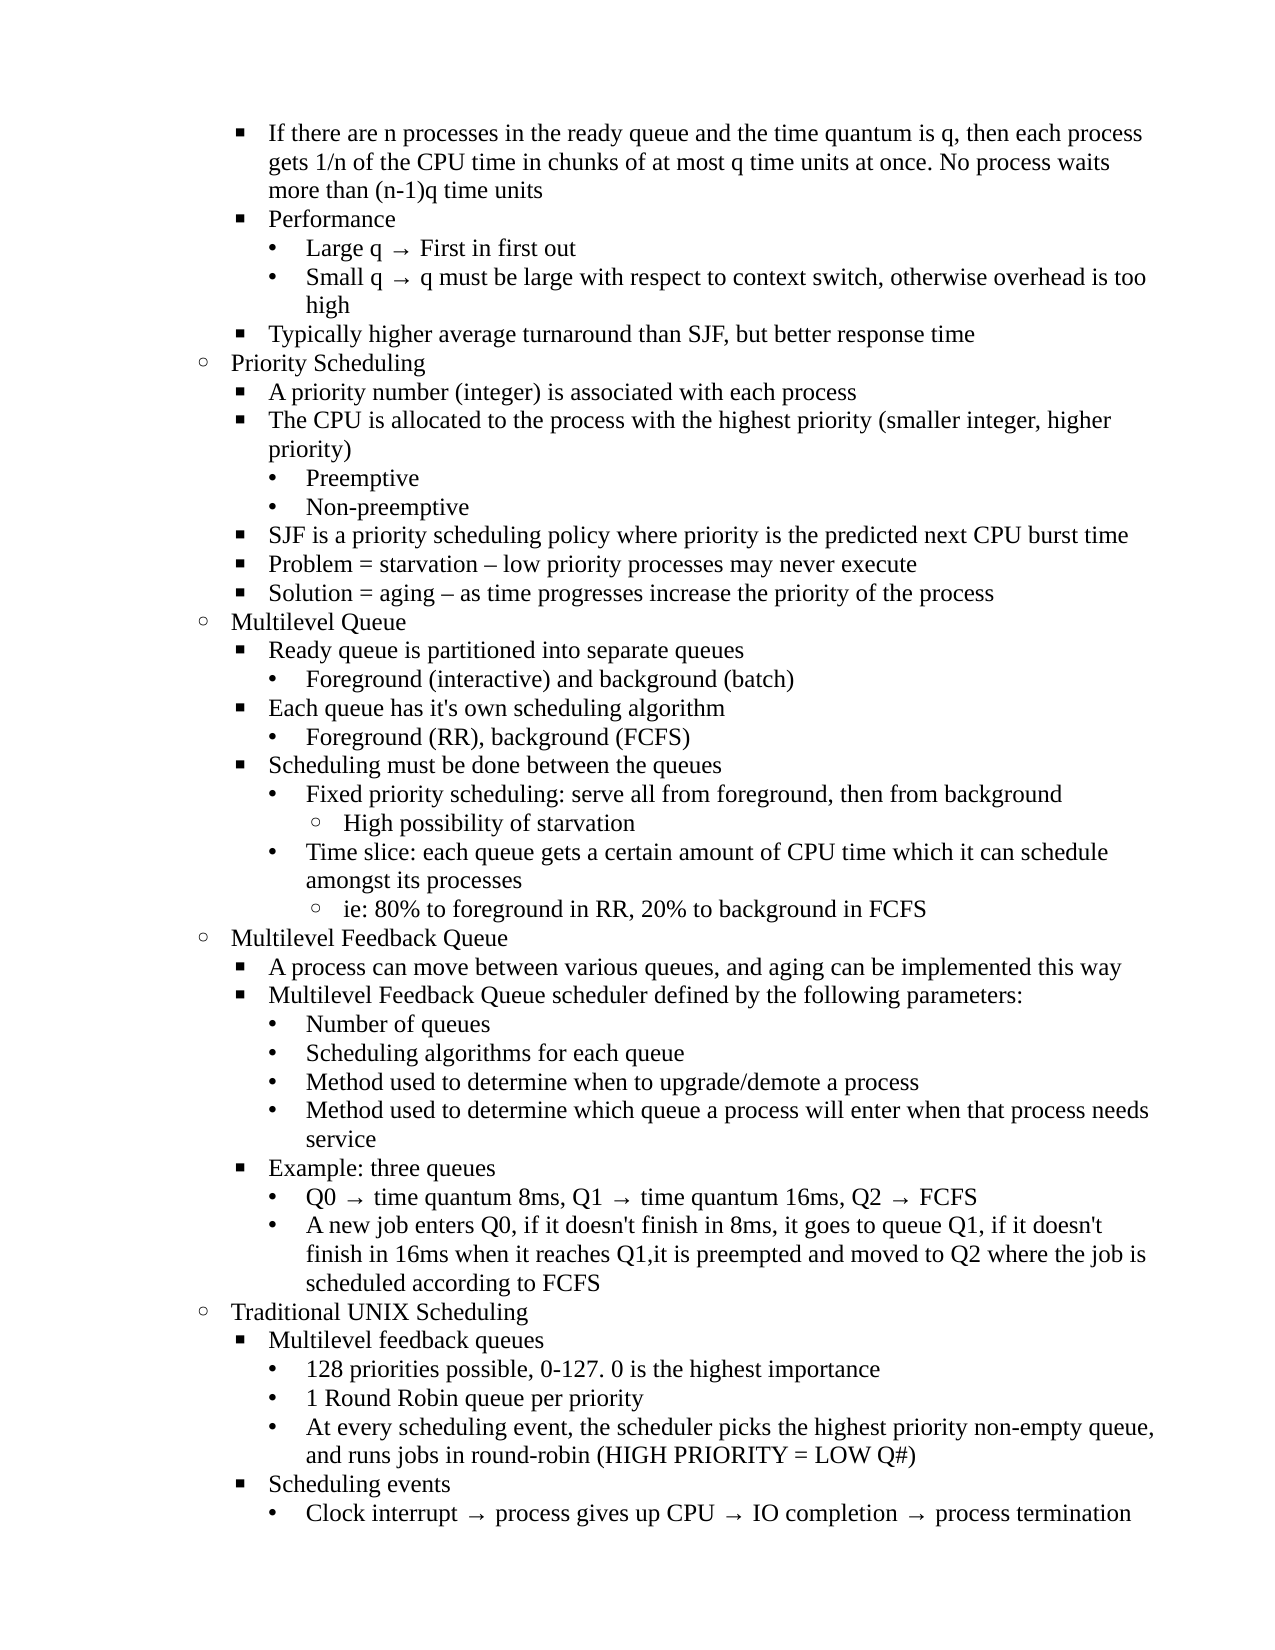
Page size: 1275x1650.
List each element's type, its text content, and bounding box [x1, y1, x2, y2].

list ie: 80% to foreground in RR, 20% to background in FCFS [306, 894, 1157, 923]
list Q0 → time quantum 8ms, Q1 → time quantum 16ms, Q2 → FCFS [268, 1182, 1157, 1211]
list Multilevel feedback queues [231, 1326, 1157, 1354]
list Non-preemptive [268, 492, 1157, 521]
list Scheduling must be done between the queues [231, 751, 1157, 779]
list Performance [231, 204, 1157, 233]
list Foreground (interactive) and background (batch) [268, 664, 1157, 693]
list Small q → q must be large with respect to context switch, otherwise overhead is too high [268, 262, 1157, 319]
list Multilevel Feedback Queue [193, 923, 1157, 952]
list Method used to determine when to upgrade/demote a process [268, 1067, 1157, 1096]
list Multilevel Queue [193, 607, 1157, 636]
list At every scheduling event, the scheduler picks the highest priority non-empty queue, and runs jobs in round-robin (HIGH PRIORITY = LOW Q#) [268, 1412, 1157, 1469]
list Scheduling events [231, 1469, 1157, 1498]
list Multilevel Feedback Queue scheduler defined by the following parameters: [231, 981, 1157, 1009]
list High possibility of starvation [306, 808, 1157, 837]
list Scheduling algorithms for each queue [268, 1038, 1157, 1067]
list Fixed priority scheduling: serve all from foreground, then from background [268, 779, 1157, 808]
list 128 priorities possible, 0-127. 0 is the highest importance [268, 1354, 1157, 1383]
list Example: three queues [231, 1153, 1157, 1182]
list If there are n processes in the ready queue and the time quantum is q, then each process gets 1/n of the CPU time in chunks of at most q time units at once. No process waits more than (n-1)q time units [231, 118, 1157, 204]
list Problem = starvation – low priority processes may never execute [231, 549, 1157, 578]
list Each queue has it's own scheduling algorithm [231, 693, 1157, 722]
list Typically higher average turnaround than SJF, but better response time [231, 319, 1157, 348]
list SJF is a priority scheduling policy where priority is the predicted next CPU burst time [231, 521, 1157, 549]
list Priority Scheduling [193, 348, 1157, 377]
list Number of queues [268, 1009, 1157, 1038]
list Solution = aging – as time progresses increase the priority of the process [231, 578, 1157, 607]
list Large q → First in first out [268, 233, 1157, 262]
list A new job enters Q0, if it doesn't finish in 8ms, it goes to queue Q1, if it doesn't finish in 16ms when it reaches Q1,it is preempted and moved to Q2 where the job is scheduled according to FCFS [268, 1211, 1157, 1297]
list A priority number (integer) is associated with each process [231, 377, 1157, 406]
list Clock interrupt → process gives up CPU → IO completion → process termination [268, 1498, 1157, 1527]
list A process can move between various queues, and aging can be implemented this way [231, 952, 1157, 981]
list Preemptive [268, 463, 1157, 492]
list Traditional UNIX Scheduling [193, 1297, 1157, 1326]
list The CPU is allocated to the process with the highest priority (smaller integer, higher priority) [231, 406, 1157, 463]
list Ready queue is partitioned into separate queues [231, 636, 1157, 664]
list 1 Round Robin queue per priority [268, 1383, 1157, 1412]
list Method used to determine which queue a process will enter when that process needs service [268, 1096, 1157, 1153]
list Foreground (RR), background (FCFS) [268, 722, 1157, 751]
list Time slice: each queue gets a certain amount of CPU time which it can schedule amongst its processes [268, 837, 1157, 894]
